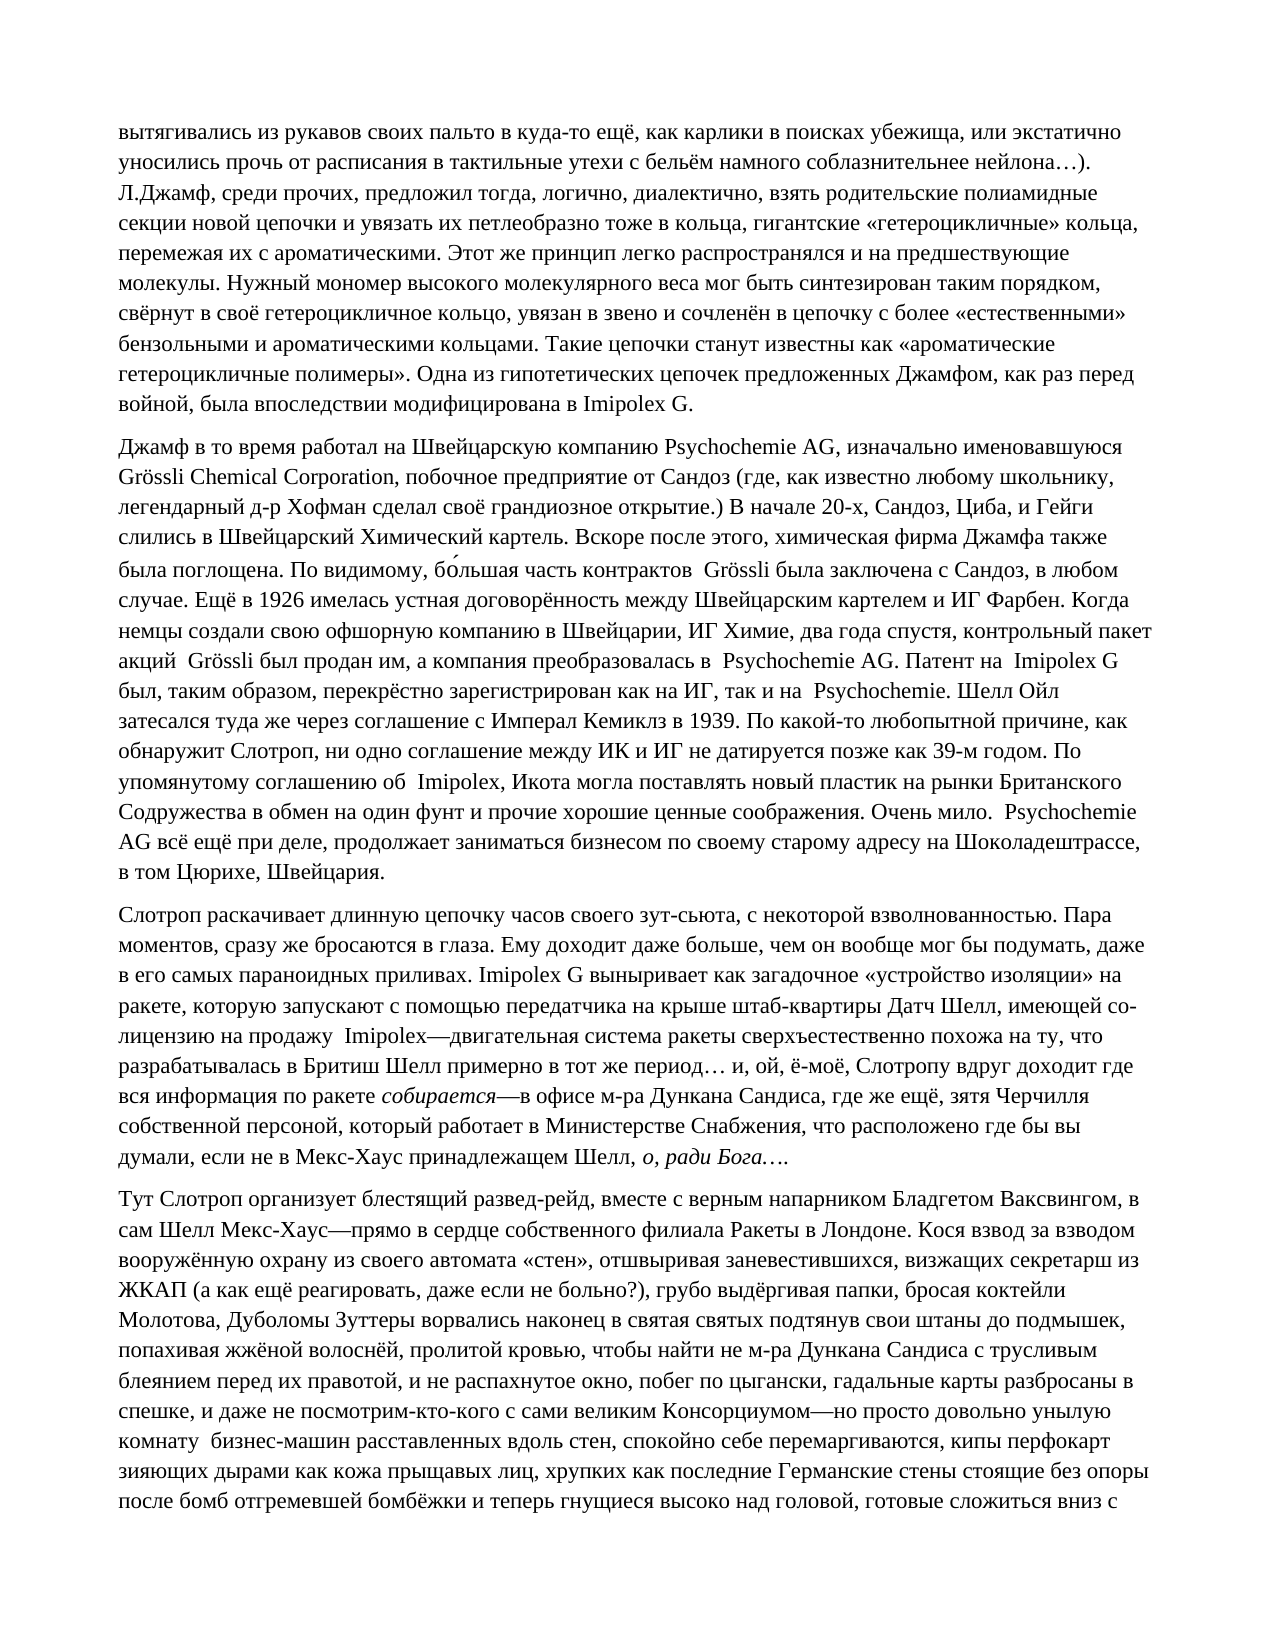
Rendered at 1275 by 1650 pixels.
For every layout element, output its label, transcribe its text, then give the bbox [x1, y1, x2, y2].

text Джамф в то время работал на Швейцарскую компанию Psychochemie AG, изначально именовавшуюся Grössli Chemical Corporation, побочное предприятие от Сандоз (где, как известно любому школьнику, легендарный д-р Хофман сделал своё грандиозное открытие.) В начале 20-х, Сандоз, Циба, и Гейги слились в Швейцарский Химический картель. Вскоре после этого, химическая фирма Джамфа также была поглощена. По видимому, бо́льшая часть контрактов Grössli была заключена с Сандоз, в любом случае. Ещё в 1926 имелась устная договорённость между Швейцарским картелем и ИГ Фарбен. Когда немцы создали свою офшорную компанию в Швейцарии, ИГ Химие, два года спустя, контрольный пакет акций Grössli был продан им, а компания преобразовалась в Psychochemie AG. Патент на Imipolex G был, таким образом, перекрёстно зарегистрирован как на ИГ, так и на Psychochemie. Шелл Ойл затесался туда же через соглашение с Имперал Кемиклз в 1939. По какой-то любопытной причине, как обнаружит Слотроп, ни одно соглашение между ИК и ИГ не датируется позже как 39-м годом. По упомянутому соглашению об Imipolex, Икота могла поставлять новый пластик на рынки Британского Содружества в обмен на один фунт и прочие хорошие ценные соображения. Очень мило. Psychochemie AG всё ещё при деле, продолжает заниматься бизнесом по своему старому адресу на Шоколадештрассе, в том Цюрихе, Швейцария. [118, 433, 1157, 885]
text Слотроп раскачивает длинную цепочку часов своего зут-сьюта, с некоторой взволнованностью. Пара моментов, сразу же бросаются в глаза. Ему доходит даже больше, чем он вообще мог бы подумать, даже в его самых параноидных приливах. Imipolex G выныривает как загадочное «устройство изоляции» на ракете, которую запускают с помощью передатчика на крыше штаб-квартиры Датч Шелл, имеющей со-лицензию на продажу Imipolex—двигательная система ракеты сверхъестественно похожа на ту, что разрабатывалась в Бритиш Шелл примерно в тот же период… и, ой, ё-моё, Слотропу вдруг доходит где вся информация по ракете собирается—в офисе м-ра Дункана Сандиса, где же ещё, зятя Черчилля собственной персоной, который работает в Министерстве Снабжения, что расположено где бы вы думали, если не в Мекс-Хаус принадлежащем Шелл, о, ради Бога…. [118, 901, 1157, 1169]
text вытягивались из рукавов своих пальто в куда-то ещё, как карлики в поисках убежища, или экстатично уносились прочь от расписания в тактильные утехи с бельём намного соблазнительнее нейлона…). Л.Джамф, среди прочих, предложил тогда, логично, диалектично, взять родительские полиамидные секции новой цепочки и увязать их петлеобразно тоже в кольца, гигантские «гетероцикличные» кольца, перемежая их с ароматическими. Этот же принцип легко распространялся и на предшествующие молекулы. Нужный мономер высокого молекулярного веса мог быть синтезирован таким порядком, свёрнут в своё гетероцикличное кольцо, увязан в звено и сочленён в цепочку с более «естественными» бензольными и ароматическими кольцами. Такие цепочки станут известны как «ароматические гетероцикличные полимеры». Одна из гипотетических цепочек предложенных Джамфом, как раз перед войной, была впоследствии модифицирована в Imipolex G. [118, 118, 1157, 416]
text Тут Слотроп организует блестящий развед-рейд, вместе с верным напарником Бладгетом Ваксвингом, в сам Шелл Мекс-Хаус—прямо в сердце собственного филиала Ракеты в Лондоне. Кося взвод за взводом вооружённую охрану из своего автомата «стен», отшвыривая заневестившихся, визжащих секретарш из ЖКАП (а как ещё реагировать, даже если не больно?), грубо выдёргивая папки, бросая коктейли Молотова, Дуболомы Зуттеры ворвались наконец в святая святых подтянув свои штаны до подмышек, попахивая жжёной волоснёй, пролитой кровью, чтобы найти не м-ра Дункана Сандиса с трусливым блеянием перед их правотой, и не распахнутое окно, побег по цыгански, гадальные карты разбросаны в спешке, и даже не посмотрим-кто-кого с сами великим Консорциумом—но просто довольно унылую комнату бизнес-машин расставленных вдоль стен, спокойно себе перемаргиваются, кипы перфокарт зияющих дырами как кожа прыщавых лиц, хрупких как последние Германские стены стоящие без опоры после бомб отгремевшей бомбёжки и теперь гнущиеся высоко над головой, готовые сложиться вниз с [118, 1186, 1157, 1514]
